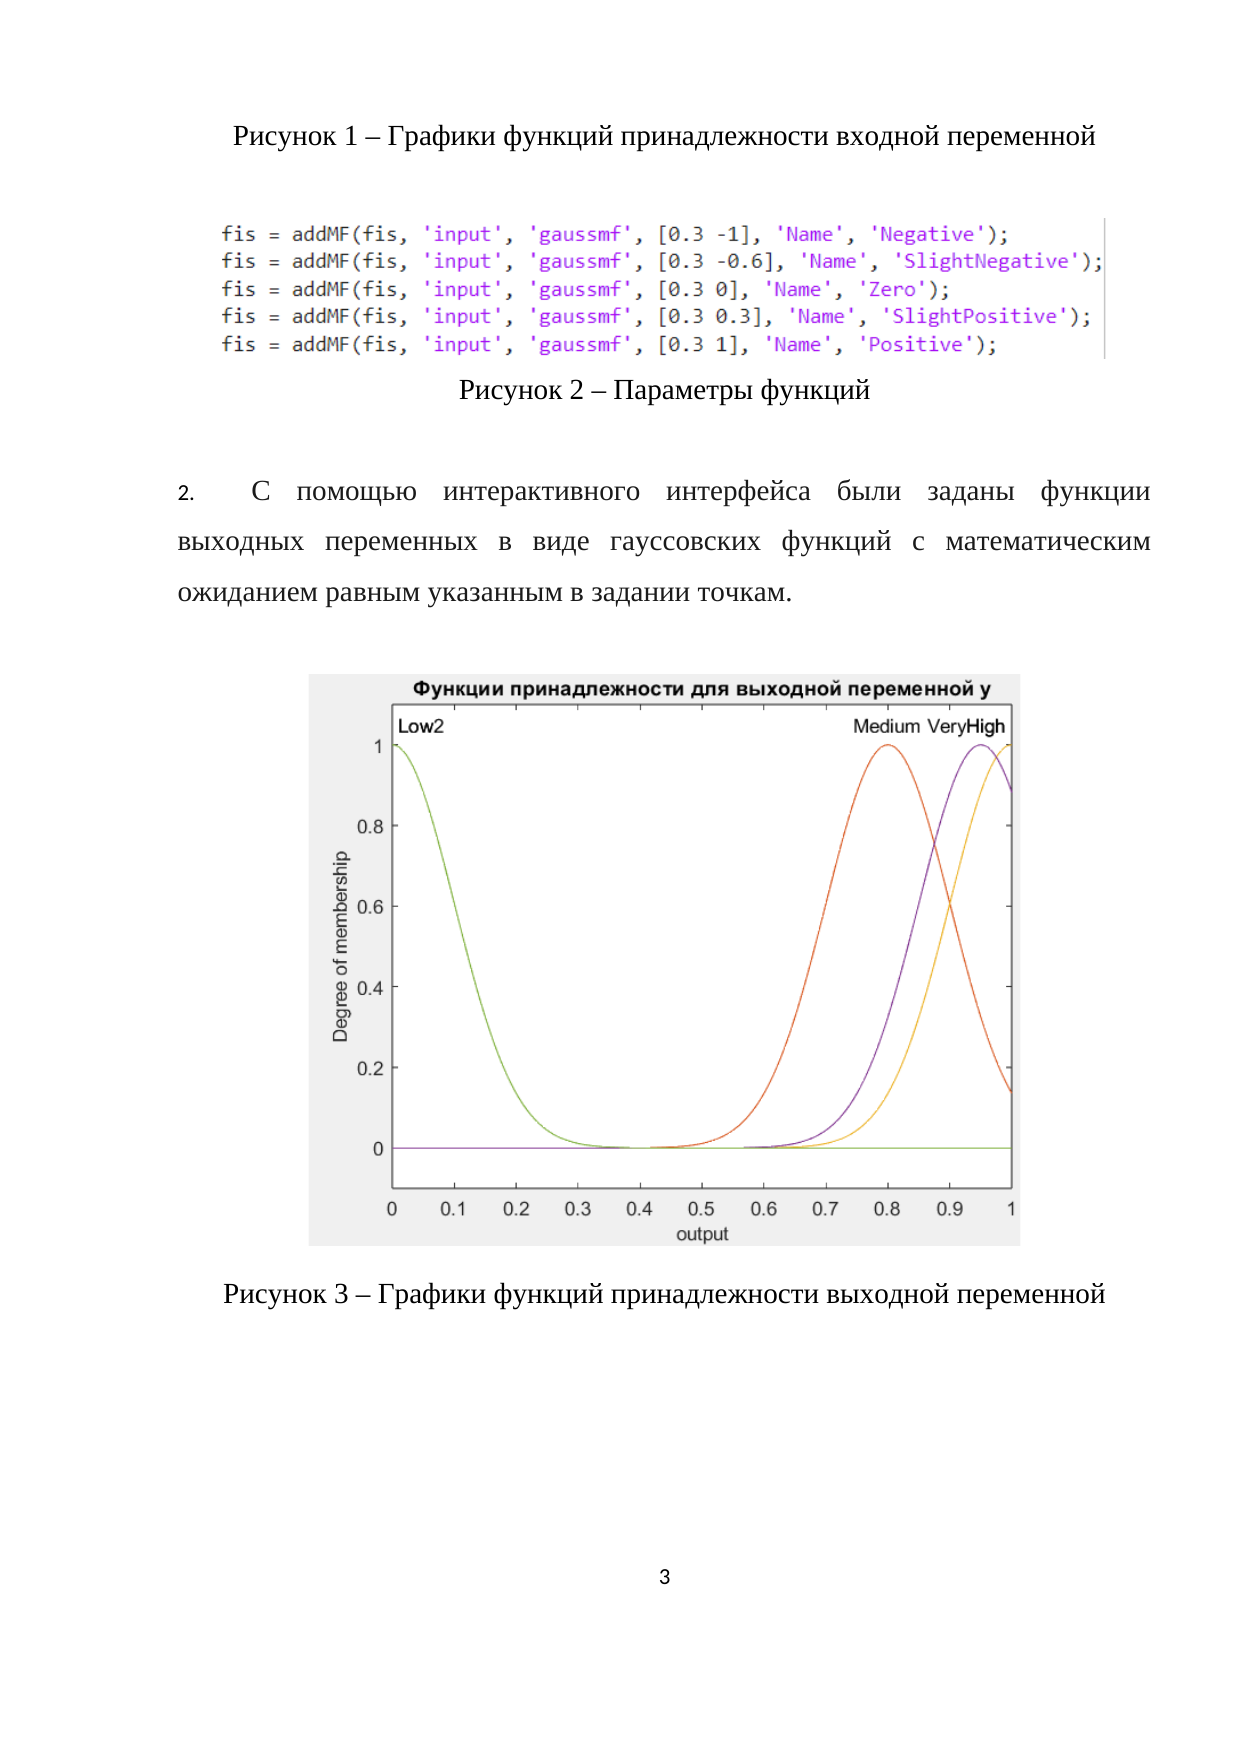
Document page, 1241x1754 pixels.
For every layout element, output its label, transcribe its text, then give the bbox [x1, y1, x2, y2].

text Рисунок 3 – Графики функций принадлежности выходной переменной [177, 1277, 1152, 1310]
list С помощью интерактивного интерфейса были заданы функции выходных переменных в виде гауссовских функций с математическим ожиданием равным указанным в задании точкам. [177, 473, 1152, 607]
text Рисунок 1 – Графики функций принадлежности входной переменной [177, 118, 1152, 152]
text Рисунок 2 – Параметры функций [177, 372, 1152, 406]
